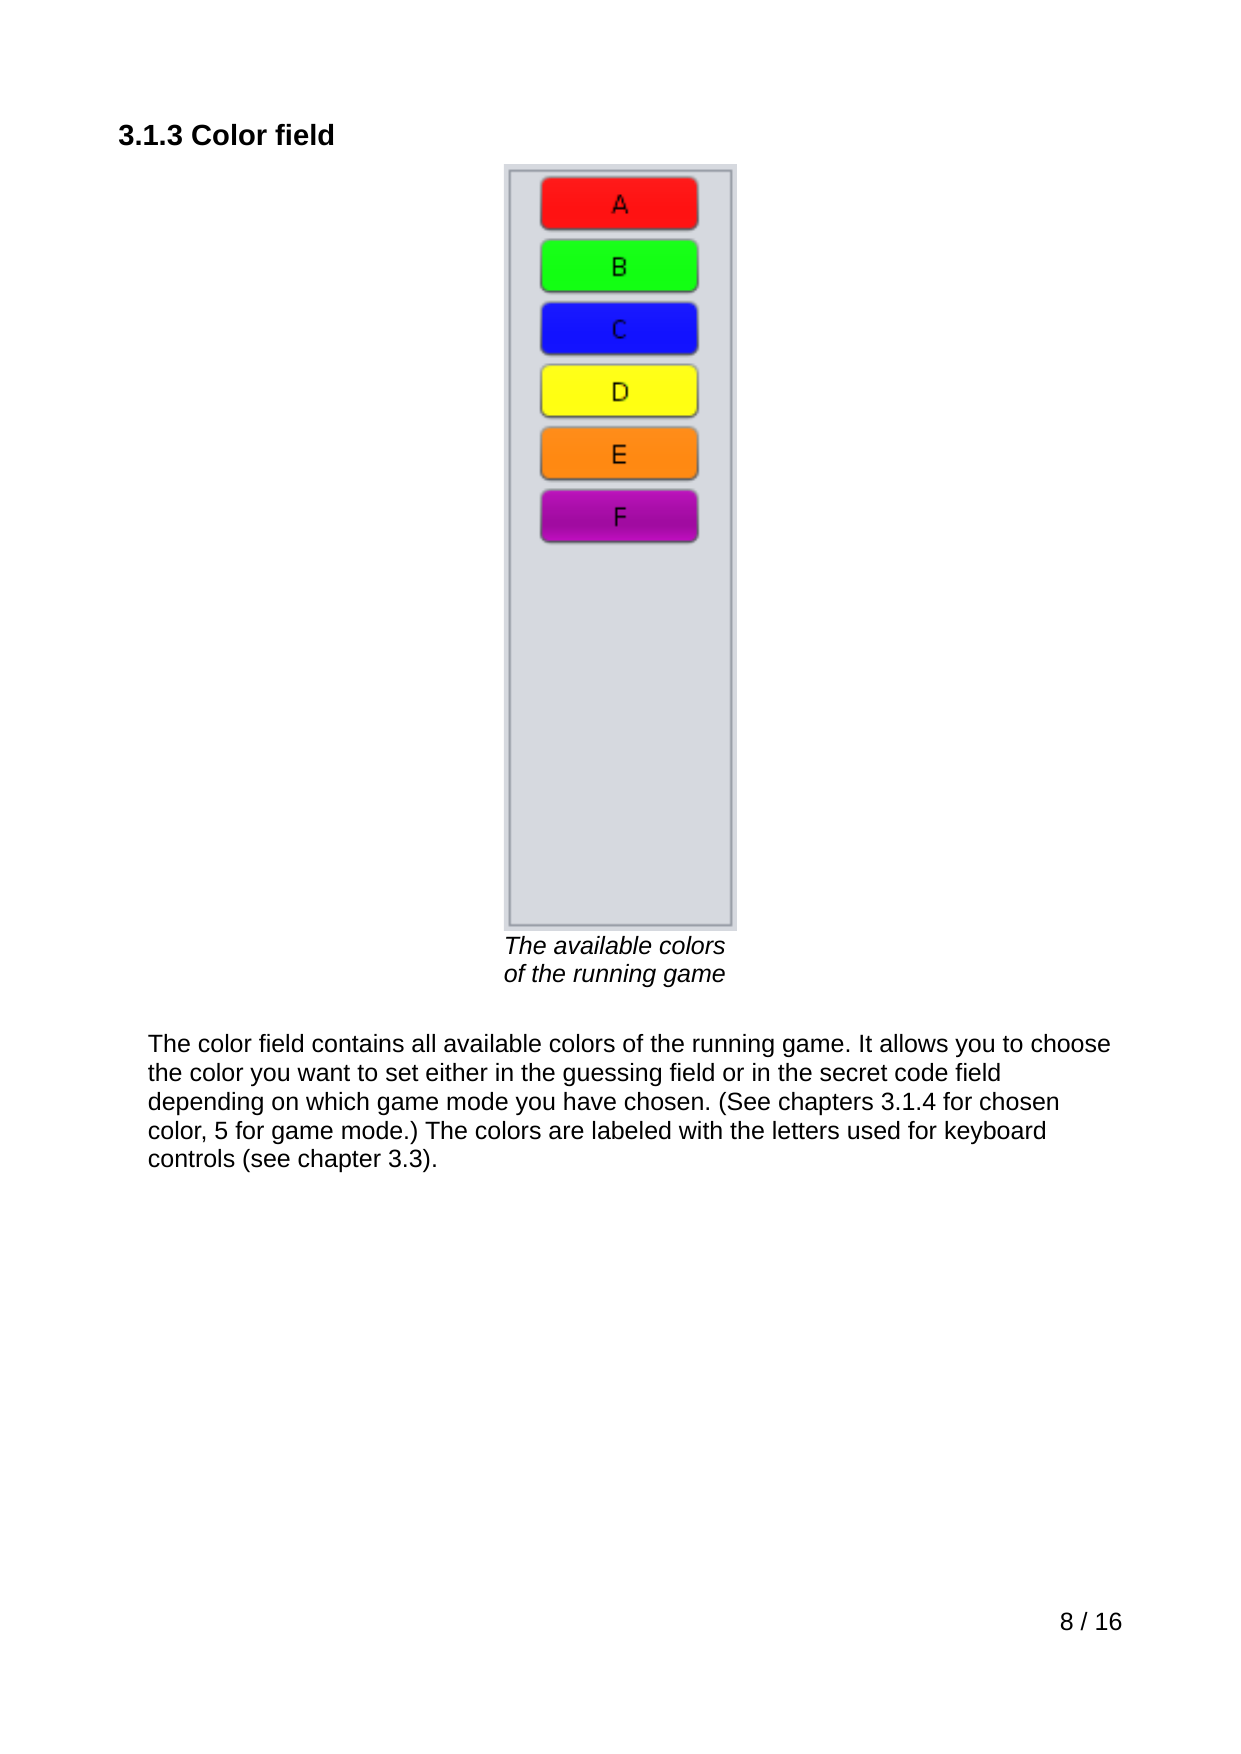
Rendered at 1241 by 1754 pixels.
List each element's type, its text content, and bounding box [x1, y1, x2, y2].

text The color field contains all available colors of the running game. It allows you to choose the color you want to set either in the guessing field or in the secret code field depending on which game mode you have chosen. (See chapters 3.1.4 for chosen color, 5 for game mode.) The colors are labeled with the letters used for keyboard controls (see chapter 3.3). [148, 1029, 1122, 1173]
picture [503, 164, 737, 931]
subtitle 3.1.3 Color field [118, 118, 1122, 152]
text The available colors of the running game [503, 931, 737, 988]
